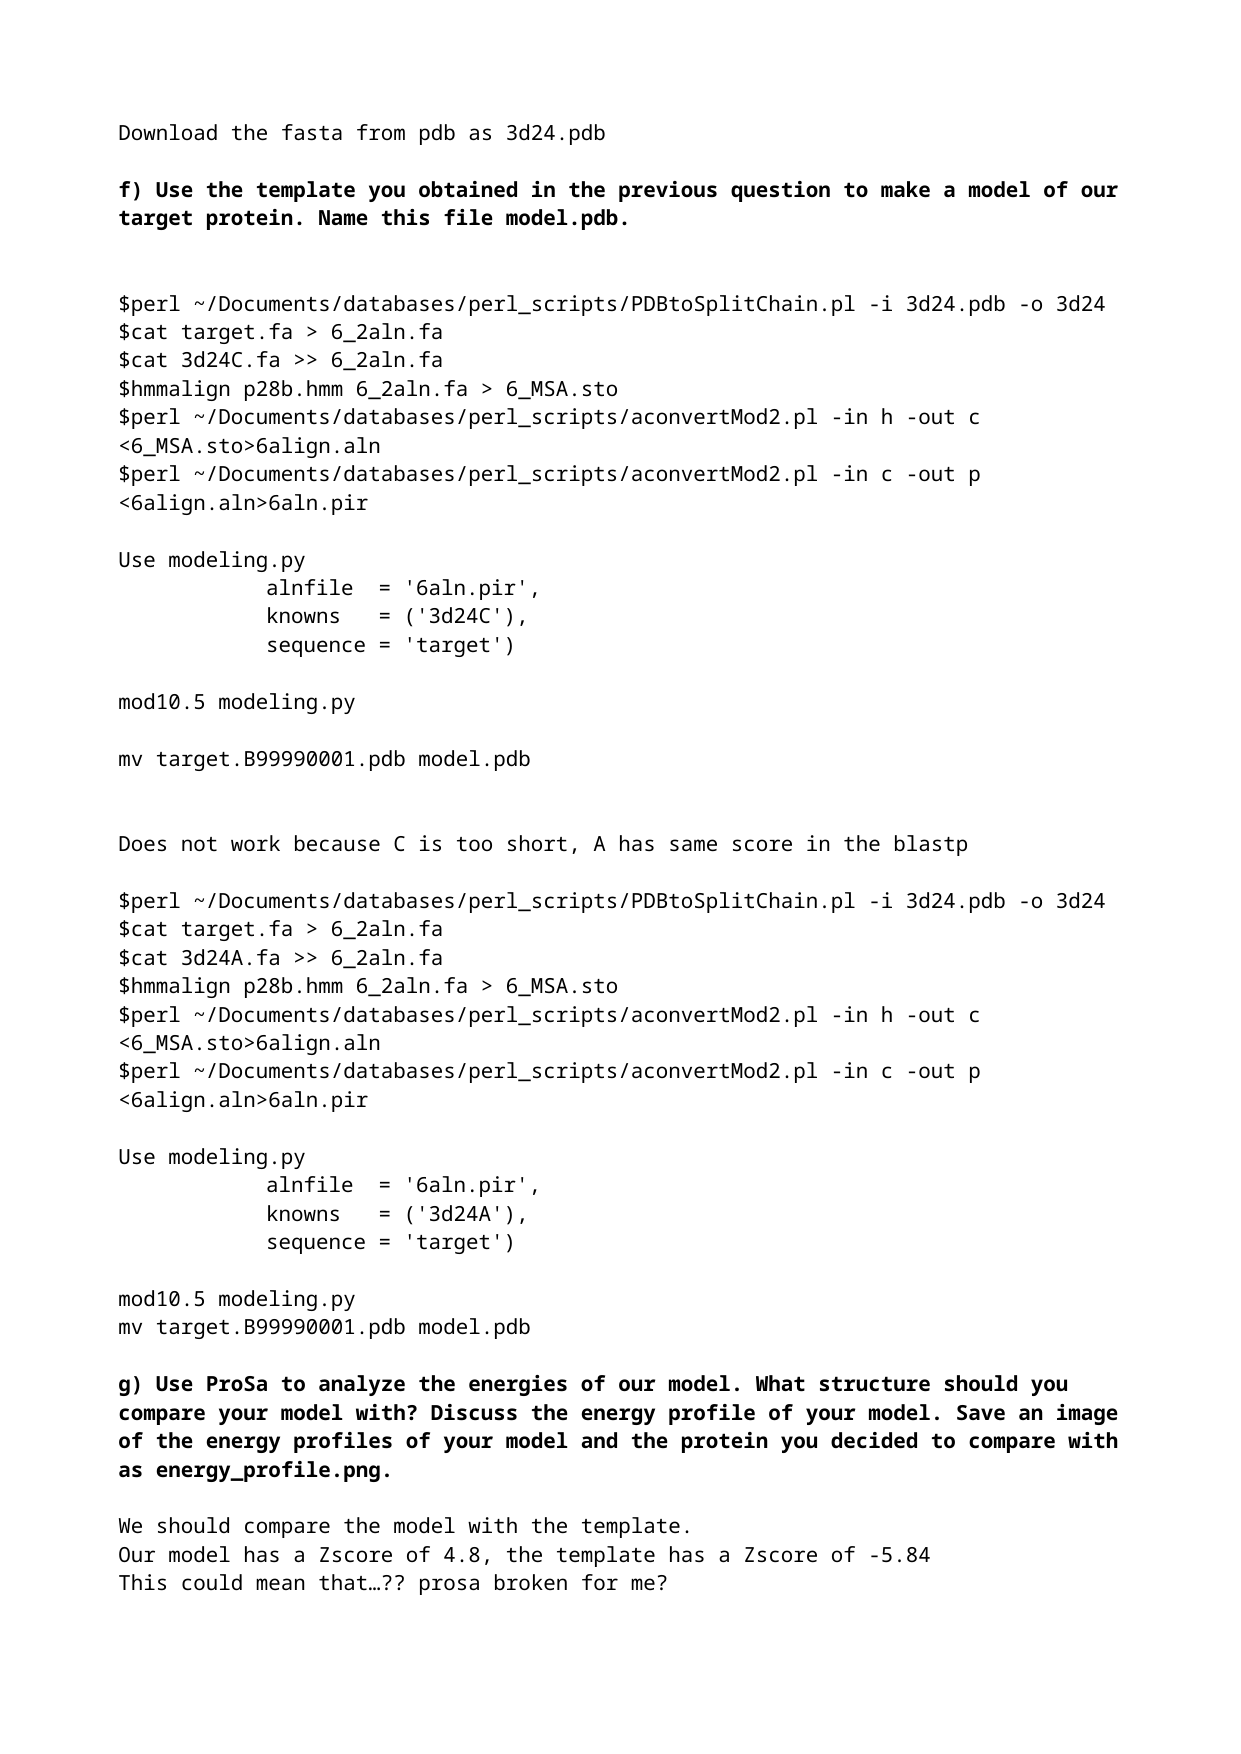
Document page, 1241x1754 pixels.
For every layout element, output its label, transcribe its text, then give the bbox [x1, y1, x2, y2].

text g) Use ProSa to analyze the energies of our model. What structure should you compare your model with? Discuss the energy profile of your model. Save an image of the energy profiles of your model and the protein you decided to compare with as energy_profile.png. [118, 1369, 1122, 1483]
text $perl ~/Documents/databases/perl_scripts/aconvertMod2.pl -in c -out p <6align.aln>6aln.pir [118, 459, 1122, 516]
text Download the fasta from pdb as 3d24.pdb [118, 118, 1122, 147]
text $perl ~/Documents/databases/perl_scripts/PDBtoSplitChain.pl -i 3d24.pdb -o 3d24 [118, 886, 1122, 914]
text mod10.5 modeling.py [118, 687, 1122, 715]
text mv target.B99990001.pdb model.pdb [118, 1312, 1122, 1341]
text $hmmalign p28b.hmm 6_2aln.fa > 6_MSA.sto [118, 971, 1122, 1000]
text This could mean that…?? prosa broken for me? [118, 1568, 1122, 1597]
text knowns = ('3d24A'), [118, 1199, 1122, 1227]
text $cat 3d24A.fa >> 6_2aln.fa [118, 943, 1122, 971]
text $cat target.fa > 6_2aln.fa [118, 914, 1122, 943]
text $cat target.fa > 6_2aln.fa [118, 317, 1122, 346]
text $perl ~/Documents/databases/perl_scripts/aconvertMod2.pl -in h -out c <6_MSA.sto>6align.aln [118, 1000, 1122, 1057]
text mod10.5 modeling.py [118, 1284, 1122, 1312]
text Use modeling.py [118, 1142, 1122, 1170]
text Our model has a Zscore of 4.8, the template has a Zscore of -5.84 [118, 1540, 1122, 1568]
text mv target.B99990001.pdb model.pdb [118, 744, 1122, 772]
text $hmmalign p28b.hmm 6_2aln.fa > 6_MSA.sto [118, 374, 1122, 402]
text alnfile = '6aln.pir', [118, 573, 1122, 602]
text $perl ~/Documents/databases/perl_scripts/aconvertMod2.pl -in h -out c <6_MSA.sto>6align.aln [118, 402, 1122, 459]
text $cat 3d24C.fa >> 6_2aln.fa [118, 346, 1122, 374]
text Use modeling.py [118, 545, 1122, 573]
text sequence = 'target') [118, 630, 1122, 658]
text f) Use the template you obtained in the previous question to make a model of our target protein. Name this file model.pdb. [118, 175, 1122, 232]
text $perl ~/Documents/databases/perl_scripts/aconvertMod2.pl -in c -out p <6align.aln>6aln.pir [118, 1057, 1122, 1113]
text sequence = 'target') [118, 1227, 1122, 1256]
text knowns = ('3d24C'), [118, 602, 1122, 630]
text We should compare the model with the template. [118, 1512, 1122, 1540]
text alnfile = '6aln.pir', [118, 1170, 1122, 1199]
text $perl ~/Documents/databases/perl_scripts/PDBtoSplitChain.pl -i 3d24.pdb -o 3d24 [118, 289, 1122, 317]
text Does not work because C is too short, A has same score in the blastp [118, 829, 1122, 857]
